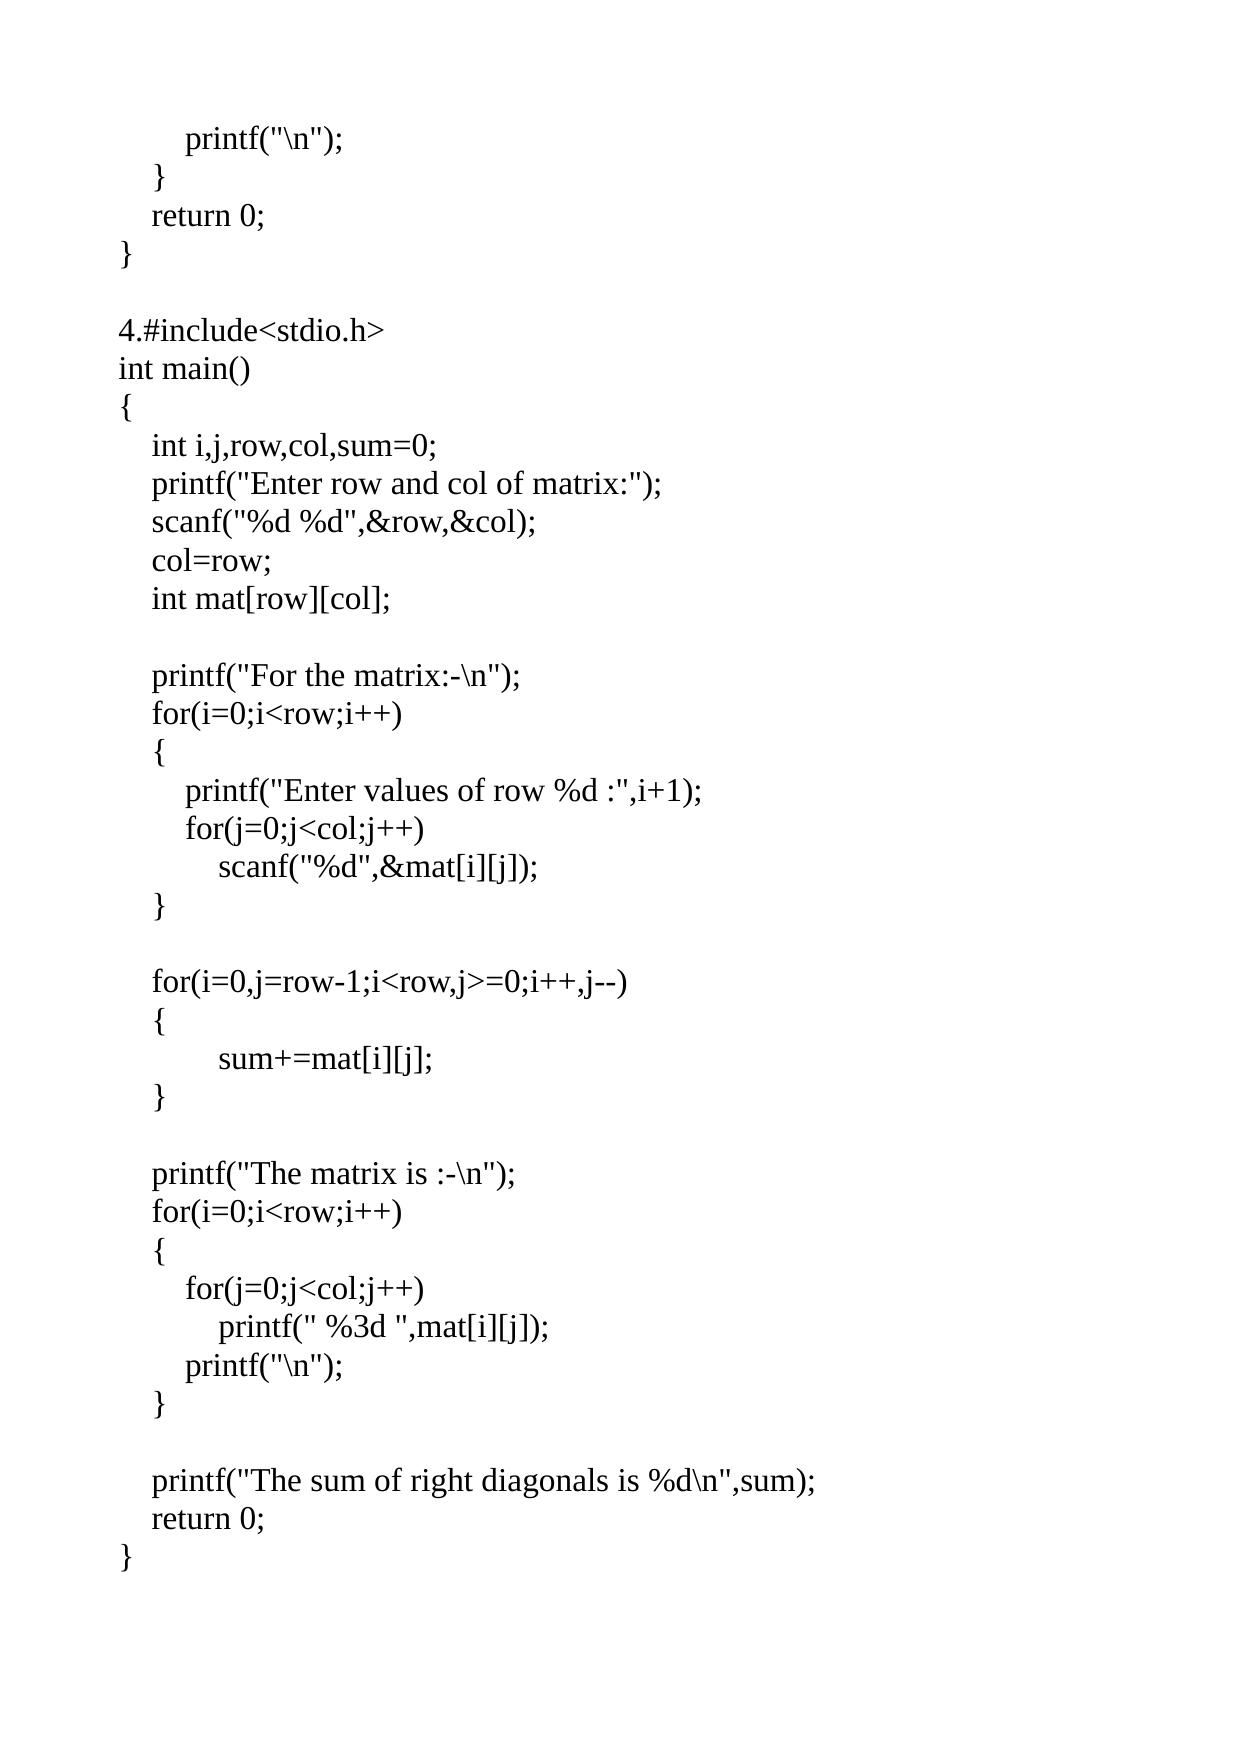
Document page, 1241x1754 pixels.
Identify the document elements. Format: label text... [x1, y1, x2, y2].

text for(i=0;i<row;i++) [118, 693, 1122, 731]
text } [118, 233, 1122, 271]
text 4.#include<stdio.h> [118, 310, 1122, 348]
text col=row; [118, 540, 1122, 578]
text } [118, 1076, 1122, 1115]
text { [118, 1230, 1122, 1268]
text printf("\n"); [118, 118, 1122, 156]
text printf("Enter values of row %d :",i+1); [118, 770, 1122, 808]
text return 0; [118, 195, 1122, 233]
text } [118, 1536, 1122, 1575]
text printf("For the matrix:-\n"); [118, 655, 1122, 693]
text { [118, 731, 1122, 770]
text printf("The sum of right diagonals is %d\n",sum); [118, 1460, 1122, 1498]
text scanf("%d %d",&row,&col); [118, 501, 1122, 540]
text for(i=0;i<row;i++) [118, 1191, 1122, 1230]
text } [118, 885, 1122, 923]
text { [118, 386, 1122, 425]
text int mat[row][col]; [118, 578, 1122, 616]
text } [118, 1383, 1122, 1421]
text printf("The matrix is :-\n"); [118, 1153, 1122, 1191]
text scanf("%d",&mat[i][j]); [118, 846, 1122, 885]
text int i,j,row,col,sum=0; [118, 425, 1122, 463]
text sum+=mat[i][j]; [118, 1038, 1122, 1076]
text } [118, 156, 1122, 195]
text { [118, 1000, 1122, 1038]
text int main() [118, 348, 1122, 386]
text for(j=0;j<col;j++) [118, 808, 1122, 846]
text printf("\n"); [118, 1345, 1122, 1383]
text printf(" %3d ",mat[i][j]); [118, 1306, 1122, 1345]
text for(j=0;j<col;j++) [118, 1268, 1122, 1306]
text for(i=0,j=row-1;i<row,j>=0;i++,j--) [118, 961, 1122, 1000]
text return 0; [118, 1498, 1122, 1536]
text printf("Enter row and col of matrix:"); [118, 463, 1122, 501]
